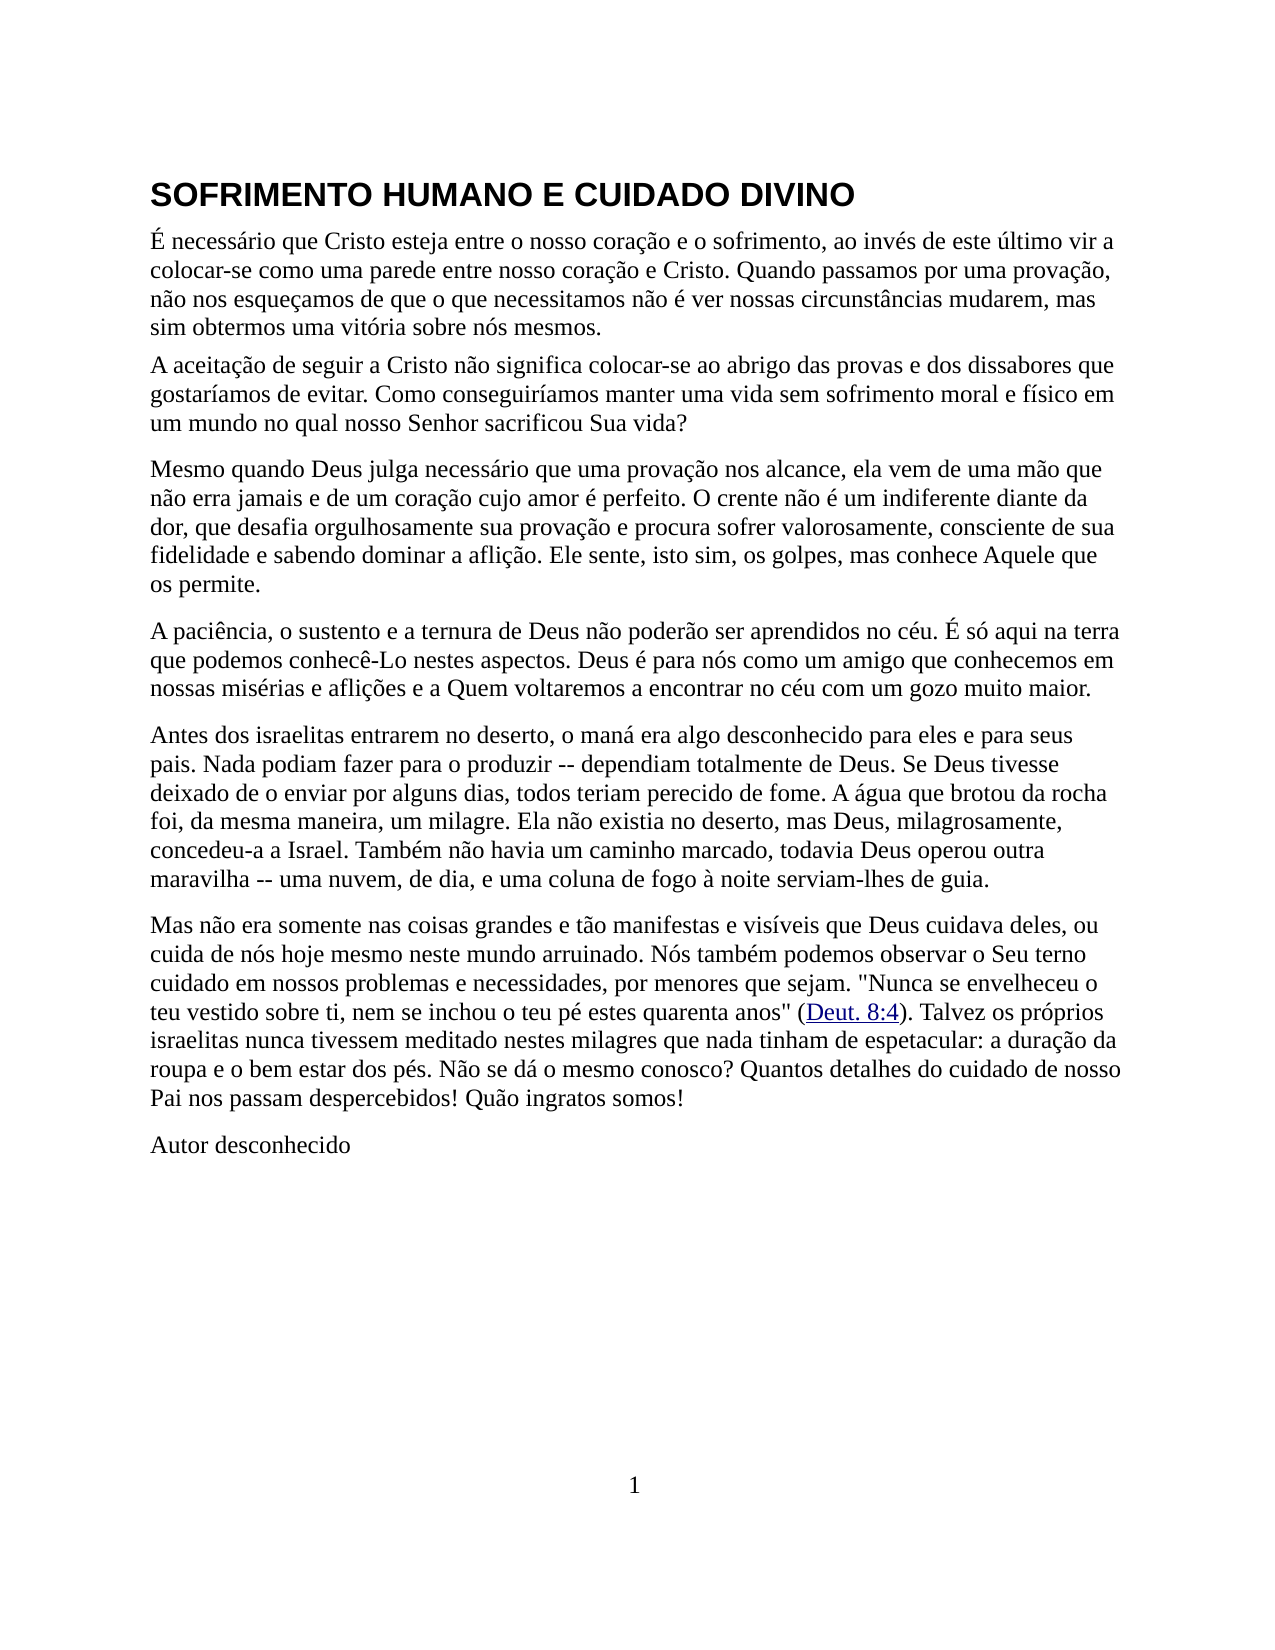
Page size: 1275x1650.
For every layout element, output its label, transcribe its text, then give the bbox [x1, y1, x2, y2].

text Antes dos israelitas entrarem no deserto, o maná era algo desconhecido para eles e para seus pais. Nada podiam fazer para o produzir -- dependiam totalmente de Deus. Se Deus tivesse deixado de o enviar por alguns dias, todos teriam perecido de fome. A água que brotou da rocha foi, da mesma maneira, um milagre. Ela não existia no deserto, mas Deus, milagrosamente, concedeu-a a Israel. Também não havia um caminho marcado, todavia Deus operou outra maravilha -- uma nuvem, de dia, e uma coluna de fogo à noite serviam-lhes de guia. [150, 720, 1125, 893]
text A paciência, o sustento e a ternura de Deus não poderão ser aprendidos no céu. É só aqui na terra que podemos conhecê-Lo nestes aspectos. Deus é para nós como um amigo que conhecemos em nossas misérias e aflições e a Quem voltaremos a encontrar no céu com um gozo muito maior. [150, 616, 1125, 702]
text Mesmo quando Deus julga necessário que uma provação nos alcance, ela vem de uma mão que não erra jamais e de um coração cujo amor é perfeito. O crente não é um indiferente diante da dor, que desafia orgulhosamente sua provação e procura sofrer valorosamente, consciente de sua fidelidade e sabendo dominar a aflição. Ele sente, isto sim, os golpes, mas conhece Aquele que os permite. [150, 454, 1125, 598]
text A aceitação de seguir a Cristo não significa colocar-se ao abrigo das provas e dos dissabores que gostaríamos de evitar. Como conseguiríamos manter uma vida sem sofrimento moral e físico em um mundo no qual nosso Senhor sacrificou Sua vida? [150, 350, 1125, 436]
subtitle SOFRIMENTO HUMANO E CUIDADO DIVINO [150, 175, 1125, 214]
text Autor desconhecido [150, 1130, 1125, 1158]
text É necessário que Cristo esteja entre o nosso coração e o sofrimento, ao invés de este último vir a colocar-se como uma parede entre nosso coração e Cristo. Quando passamos por uma provação, não nos esqueçamos de que o que necessitamos não é ver nossas circunstâncias mudarem, mas sim obtermos uma vitória sobre nós mesmos. [150, 226, 1125, 341]
text Mas não era somente nas coisas grandes e tão manifestas e visíveis que Deus cuidava deles, ou cuida de nós hoje mesmo neste mundo arruinado. Nós também podemos observar o Seu terno cuidado em nossos problemas e necessidades, por menores que sejam. "Nunca se envelheceu o teu vestido sobre ti, nem se inchou o teu pé estes quarenta anos" (Deut. 8:4). Talvez os próprios israelitas nunca tivessem meditado nestes milagres que nada tinham de espetacular: a duração da roupa e o bem estar dos pés. Não se dá o mesmo conosco? Quantos detalhes do cuidado de nosso Pai nos passam despercebidos! Quão ingratos somos! [150, 911, 1125, 1112]
